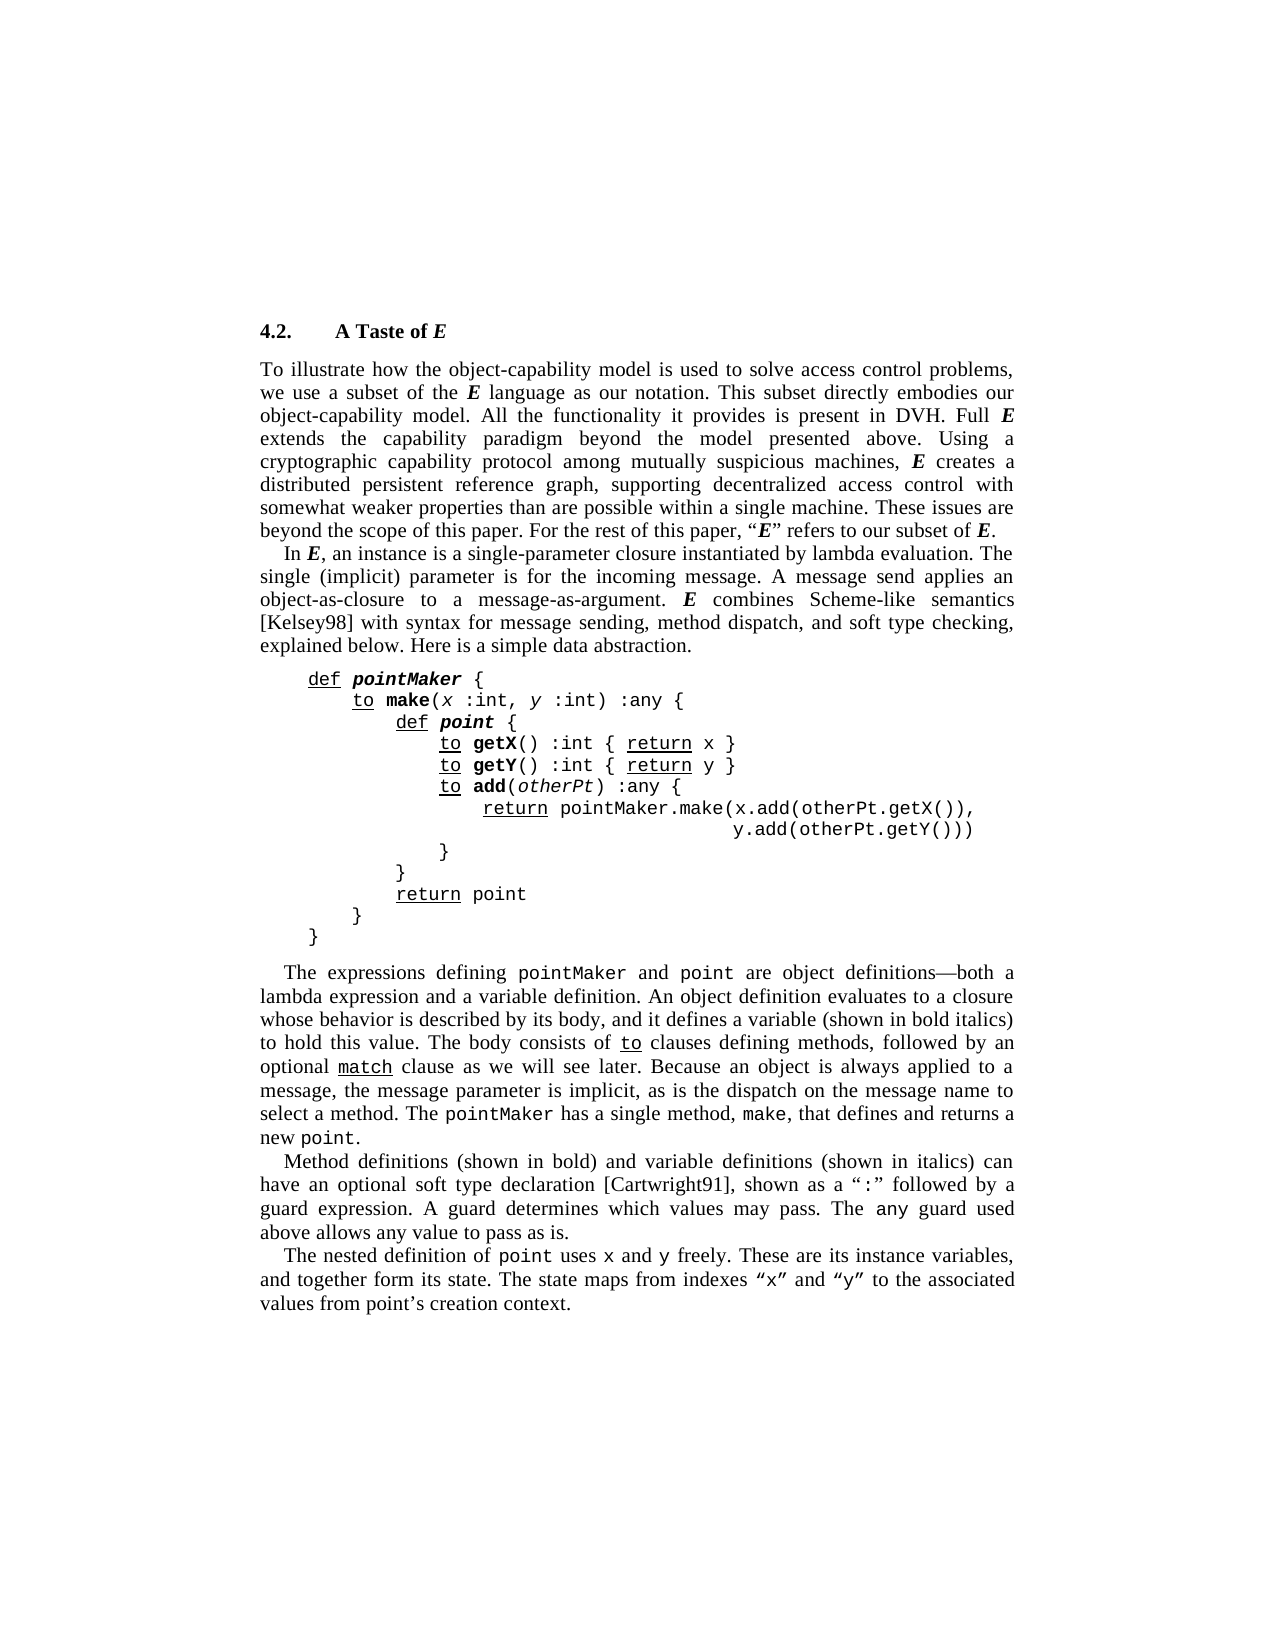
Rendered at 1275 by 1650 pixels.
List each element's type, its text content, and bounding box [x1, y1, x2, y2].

subtitle A Taste of E [260, 319, 1015, 342]
text Method definitions (shown in bold) and variable definitions (shown in italics) can have an optional soft type declaration [Cartwright91], shown as a “:” followed by a guard expression. A guard determines which values may pass. The any guard used above allows any value to pass as is. [260, 1149, 1015, 1243]
text The expressions defining pointMaker and point are object definitions—both a lambda expression and a variable definition. An object definition evaluates to a closure whose behavior is described by its body, and it defines a variable (shown in bold italics) to hold this value. The body consists of to clauses defining methods, followed by an optional match clause as we will see later. Because an object is always applied to a message, the message parameter is implicit, as is the dispatch on the message name to select a method. The pointMaker has a single method, make, that defines and returns a new point. [260, 961, 1015, 1149]
text The nested definition of point uses x and y freely. These are its instance variables, and together form its state. The state maps from indexes “x” and “y” to the associated values from point’s creation context. [260, 1243, 1015, 1314]
text def pointMaker { to make(x :int, y :int) :any { def point { to getX() :int { return x } to getY() :int { return y } to add(otherPt) :any { return pointMaker.make(x.add(otherPt.getX()), y.add(otherPt.getY())) } } return point } } [308, 669, 1015, 948]
text To illustrate how the object-capability model is used to solve access control problems, we use a subset of the E language as our notation. This subset directly embodies our object-capability model. All the functionality it provides is present in DVH. Full E extends the capability paradigm beyond the model presented above. Using a cryptographic capability protocol among mutually suspicious machines, E creates a distributed persistent reference graph, supporting decentralized access control with somewhat weaker properties than are possible within a single machine. These issues are beyond the scope of this paper. For the rest of this paper, “E” refers to our subset of E. [260, 357, 1015, 542]
text In E, an instance is a single-parameter closure instantiated by lambda evaluation. The single (implicit) parameter is for the incoming message. A message send applies an object-as-closure to a message-as-argument. E combines Scheme-like semantics [Kelsey98] with syntax for message sending, method dispatch, and soft type checking, explained below. Here is a simple data abstraction. [260, 542, 1015, 657]
